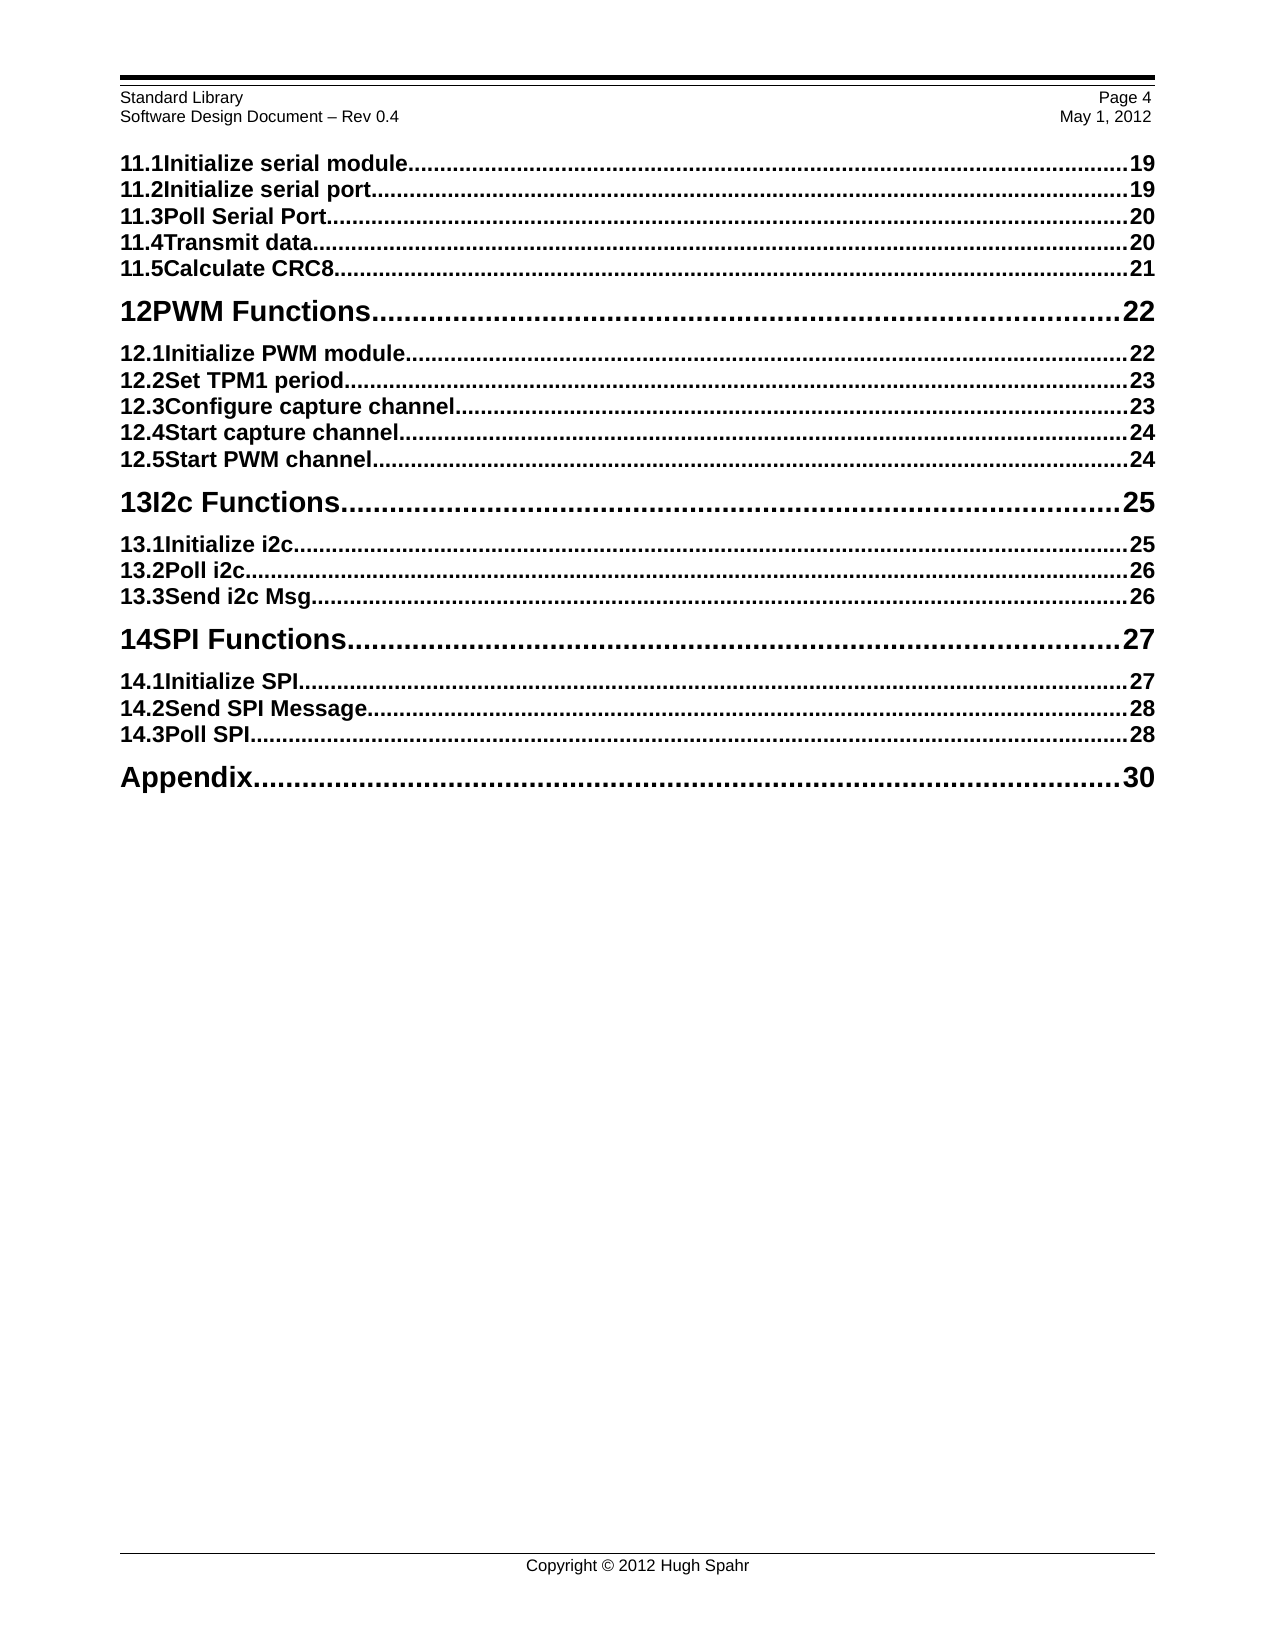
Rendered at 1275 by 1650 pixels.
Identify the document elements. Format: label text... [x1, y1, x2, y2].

text 13.3Send i2c Msg 26 [120, 583, 1155, 610]
text 14.2Send SPI Message 28 [120, 694, 1155, 721]
text 12.3Configure capture channel 23 [120, 393, 1155, 419]
text 14SPI Functions 27 [120, 622, 1155, 656]
text 11.5Calculate CRC8 21 [120, 255, 1155, 282]
text 12.1Initialize PWM module 22 [120, 340, 1155, 367]
text 14.3Poll SPI 28 [120, 721, 1155, 747]
text 12.2Set TPM1 period 23 [120, 367, 1155, 393]
text 13.2Poll i2c 26 [120, 557, 1155, 583]
text 14.1Initialize SPI 27 [120, 668, 1155, 694]
text Appendix 30 [120, 760, 1155, 793]
text 13.1Initialize i2c 25 [120, 531, 1155, 557]
text 12PWM Functions 22 [120, 294, 1155, 328]
text 12.4Start capture channel 24 [120, 419, 1155, 446]
text 11.2Initialize serial port 19 [120, 176, 1155, 203]
text 11.4Transmit data 20 [120, 229, 1155, 255]
text 11.3Poll Serial Port 20 [120, 203, 1155, 229]
text 13I2c Functions 25 [120, 484, 1155, 518]
text 12.5Start PWM channel 24 [120, 446, 1155, 472]
text 11.1Initialize serial module 19 [120, 150, 1155, 176]
